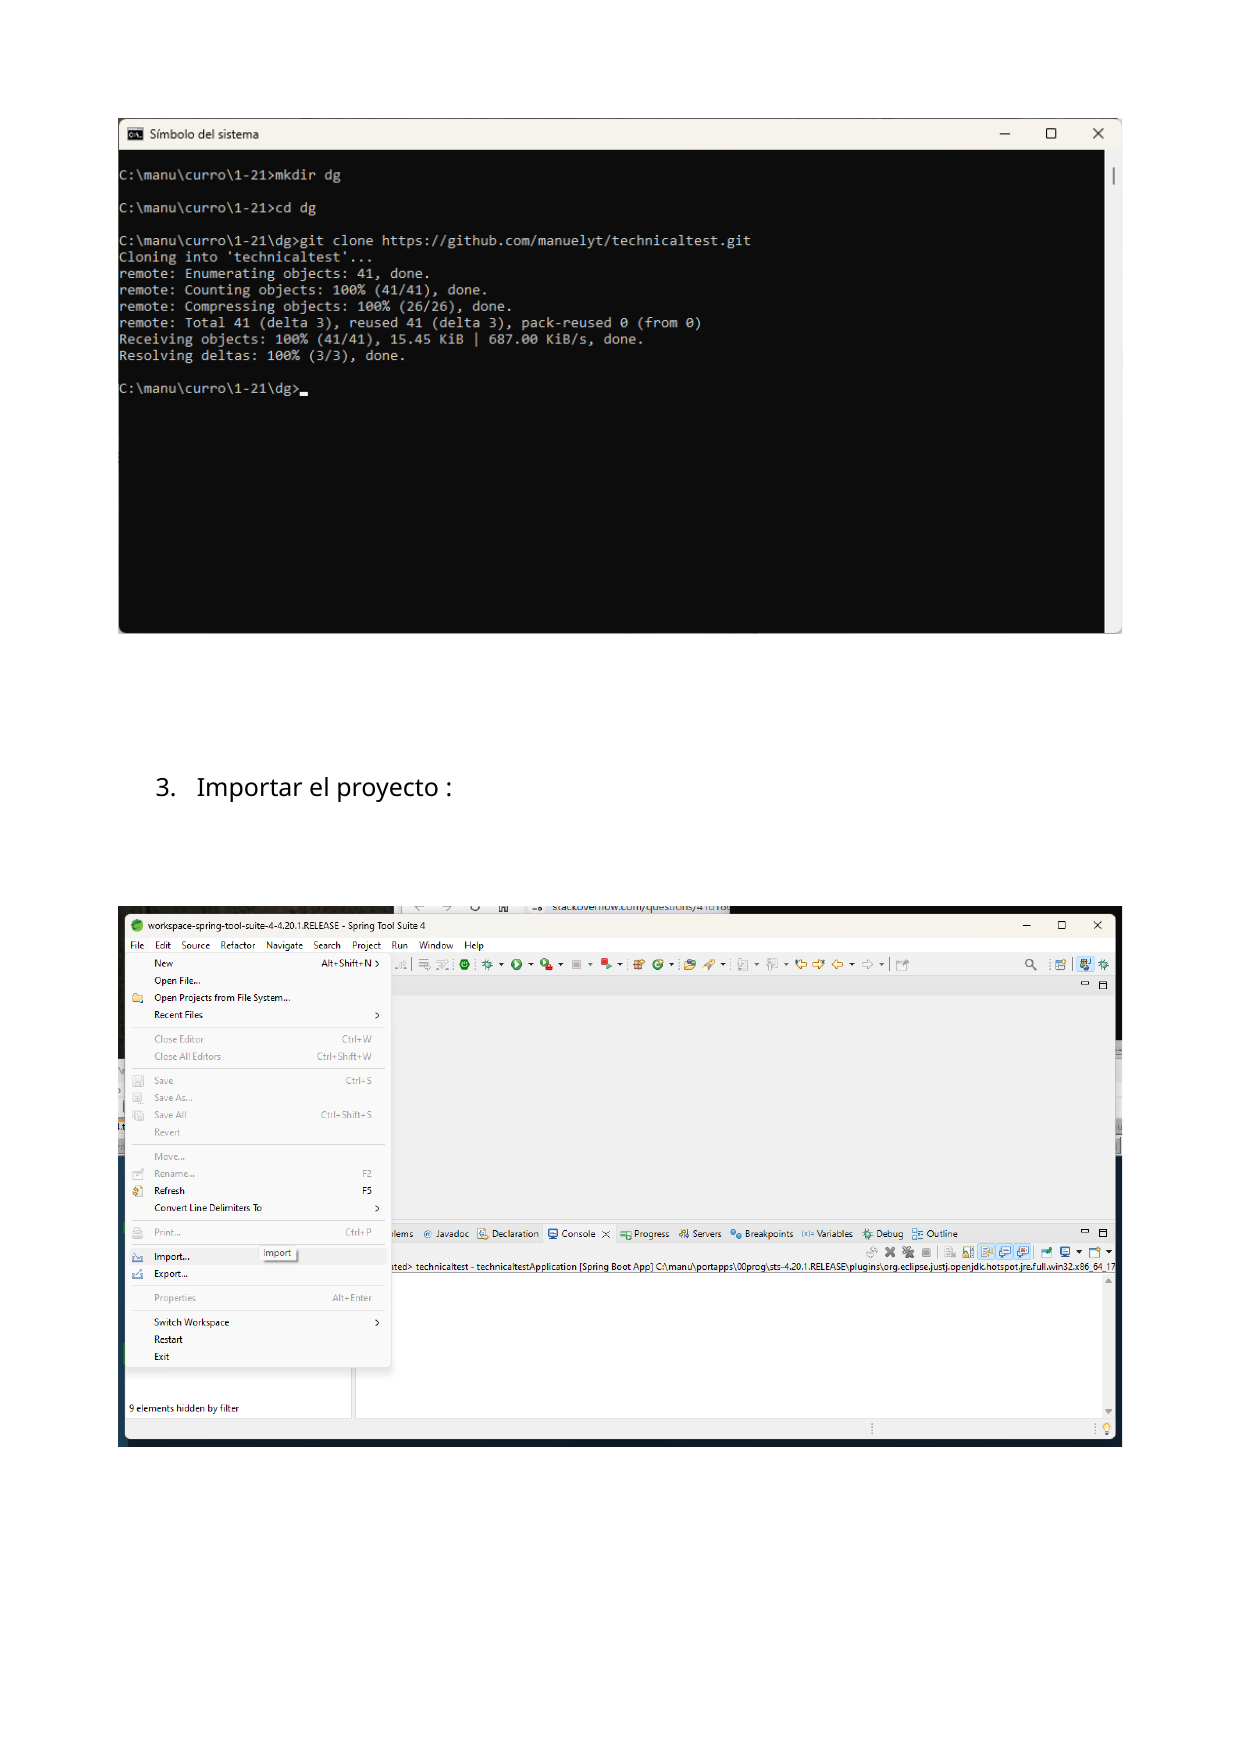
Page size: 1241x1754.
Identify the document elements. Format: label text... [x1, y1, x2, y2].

list Importar el proyecto : [155, 770, 1122, 804]
picture [118, 118, 1123, 634]
picture [118, 906, 1123, 1447]
